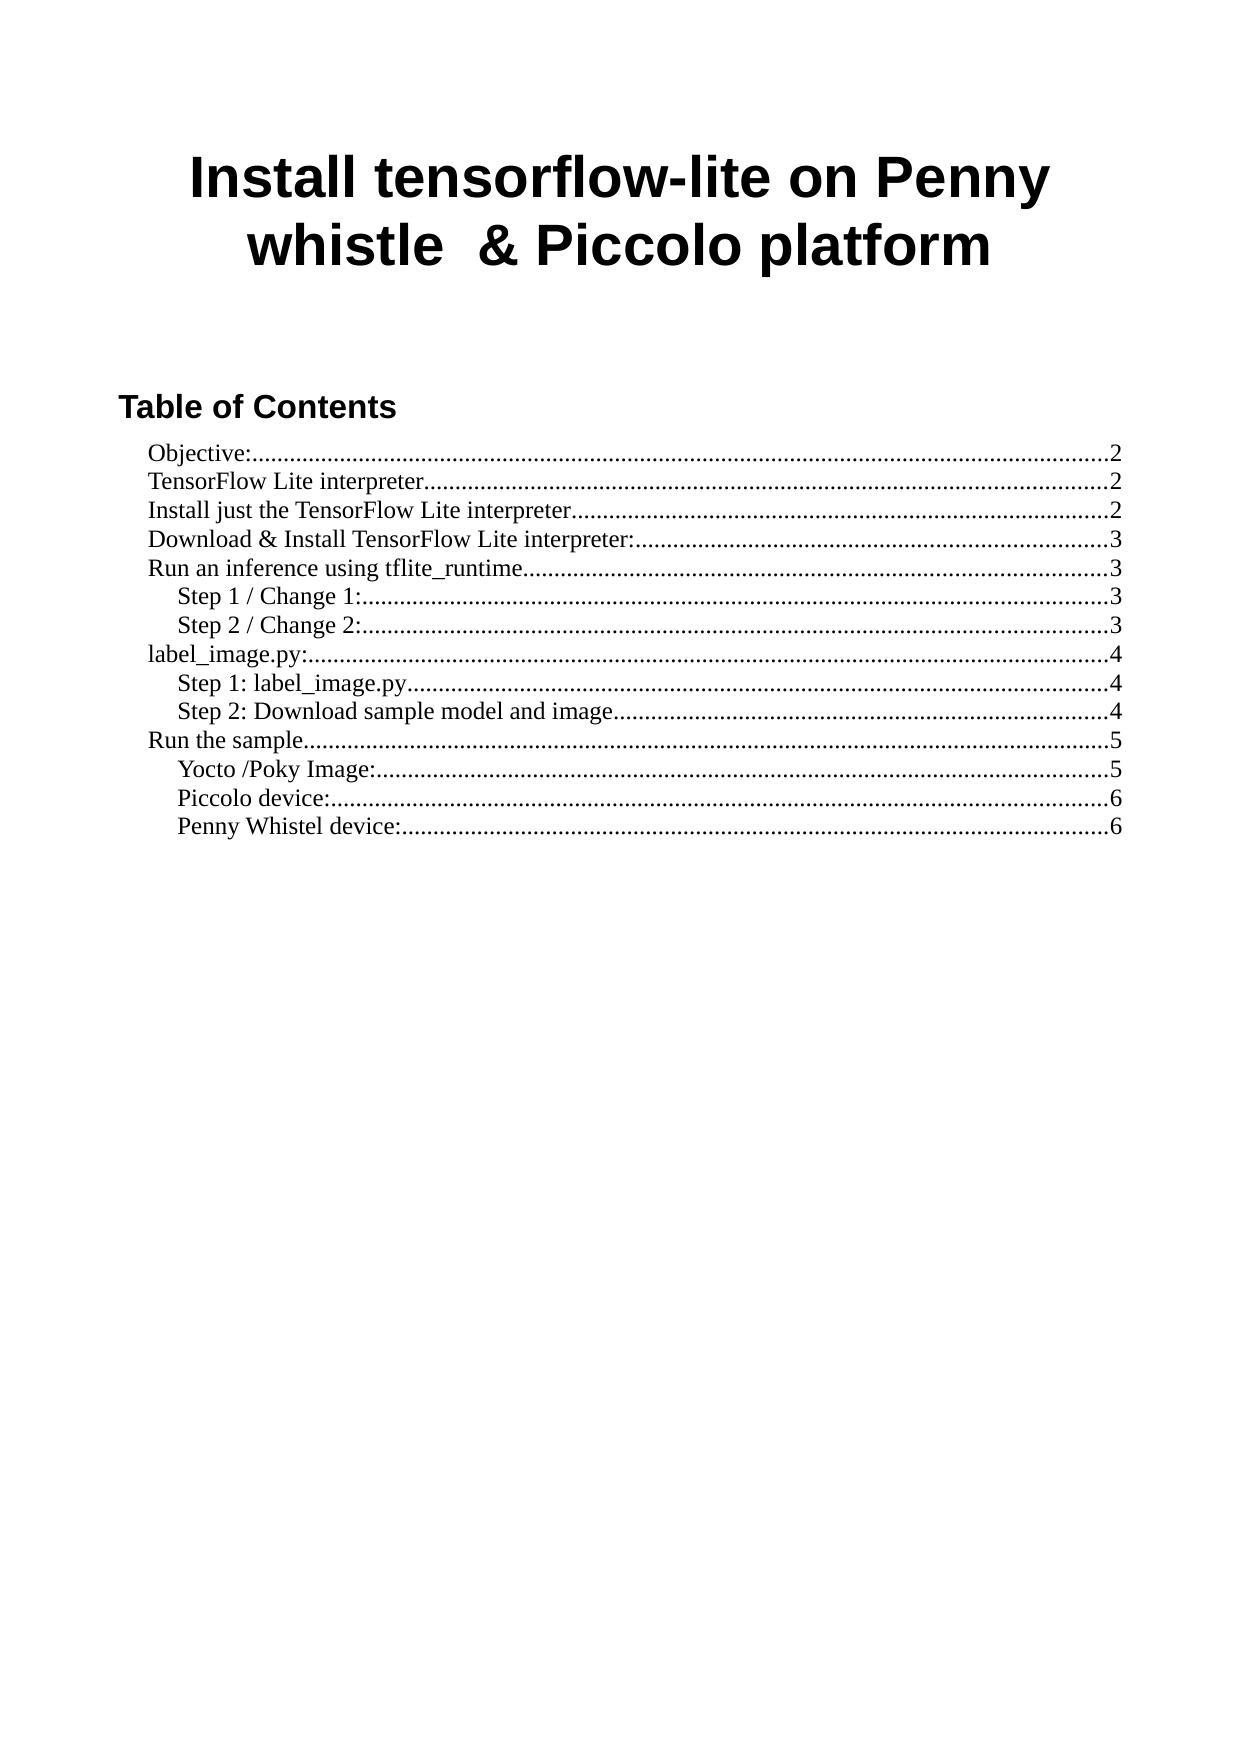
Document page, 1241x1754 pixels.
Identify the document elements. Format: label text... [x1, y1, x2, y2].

text Yocto /Poky Image: 5 [177, 754, 1122, 783]
text Step 1: label_image.py 4 [177, 668, 1122, 696]
text Step 1 / Change 1: 3 [177, 581, 1122, 610]
text Download & Install TensorFlow Lite interpreter: 3 [148, 524, 1122, 553]
text Run the sample 5 [148, 725, 1122, 754]
text Run an inference using tflite_runtime 3 [148, 553, 1122, 581]
text label_image.py: 4 [148, 639, 1122, 668]
text Step 2 / Change 2: 3 [177, 610, 1122, 639]
text Step 2: Download sample model and image 4 [177, 696, 1122, 725]
subtitle Table of Contents [118, 387, 1122, 425]
text Penny Whistel device: 6 [177, 811, 1122, 840]
title Install tensorflow-lite on Penny whistle & Piccolo platform [118, 143, 1122, 277]
text Piccolo device: 6 [177, 783, 1122, 811]
text TensorFlow Lite interpreter 2 [148, 466, 1122, 495]
text Objective: 2 [148, 438, 1122, 466]
text Install just the TensorFlow Lite interpreter 2 [148, 495, 1122, 524]
